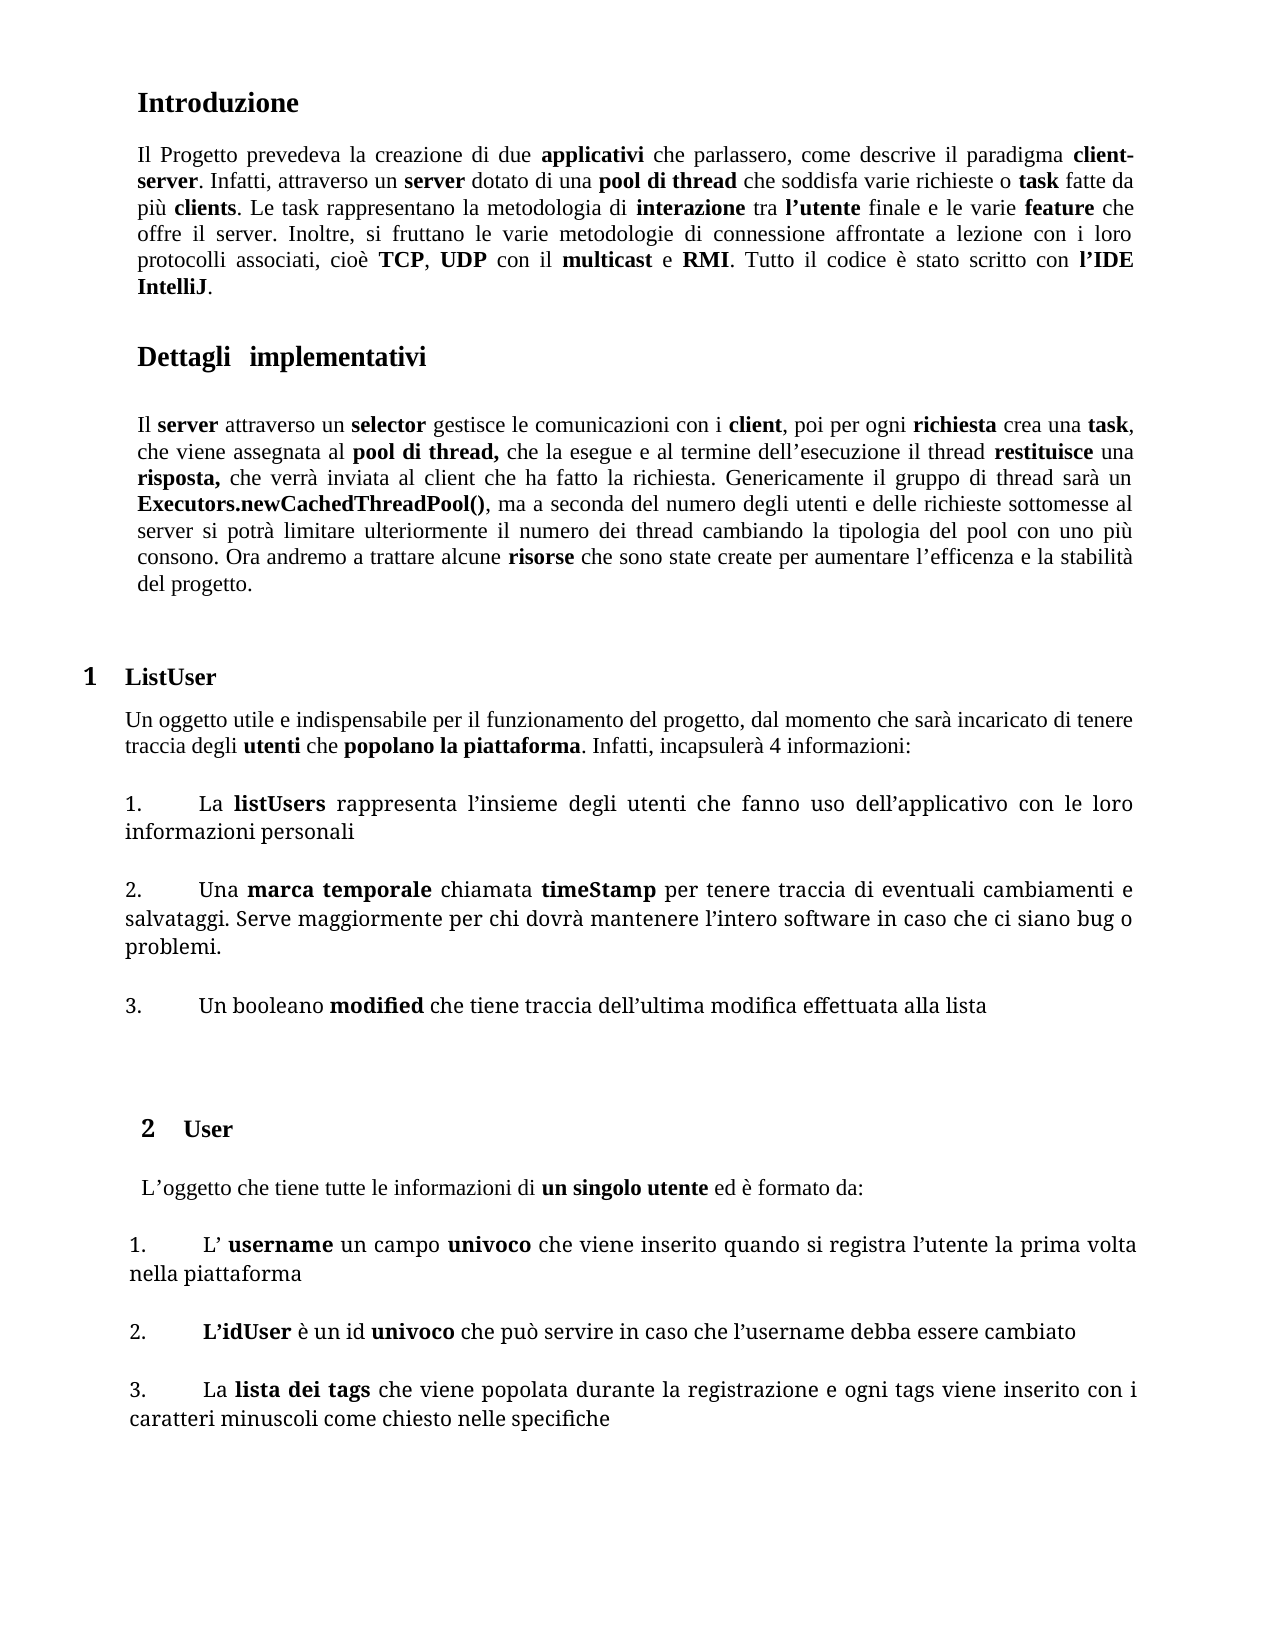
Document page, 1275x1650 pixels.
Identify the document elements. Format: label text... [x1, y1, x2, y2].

list Una marca temporale chiamata timeStamp per tenere traccia di eventuali cambiamenti e salvataggi. Serve maggiormente per chi dovrà mantenere l’intero software in caso che ci siano bug o problemi. [125, 876, 1134, 961]
list La listUsers rappresenta l’insieme degli utenti che fanno uso dell’applicativo con le loro informazioni personali [125, 789, 1134, 846]
list L’ username un campo univoco che viene inserito quando si registra l’utente la prima volta nella piattaforma [129, 1231, 1138, 1287]
subtitle Dettagli implementativi [137, 339, 1146, 372]
text Il Progetto prevedeva la creazione di due applicativi che parlassero, come descrive il paradigma client-server. Infatti, attraverso un server dotato di una pool di thread che soddisfa varie richieste o task fatte da più clients. Le task rappresentano la metodologia di interazione tra l’utente finale e le varie feature che offre il server. Inoltre, si fruttano le varie metodologie di connessione affrontate a lezione con i loro protocolli associati, cioè TCP, UDP con il multicast e RMI. Tutto il codice è stato scritto con l’IDE IntelliJ. [137, 141, 1134, 299]
text Il server attraverso un selector gestisce le comunicazioni con i client, poi per ogni richiesta crea una task, che viene assegnata al pool di thread, che la esegue e al termine dell’esecuzione il thread restituisce una risposta, che verrà inviata al client che ha fatto la richiesta. Genericamente il gruppo di thread sarà un Executors.newCachedThreadPool(), ma a seconda del numero degli utenti e delle richieste sottomesse al server si potrà limitare ulteriormente il numero dei thread cambiando la tipologia del pool con uno più consono. Ora andremo a trattare alcune risorse che sono state create per aumentare l’efficenza e la stabilità del progetto. [137, 411, 1134, 596]
text L’oggetto che tiene tutte le informazioni di un singolo utente ed è formato da: [141, 1174, 1138, 1201]
subtitle Introduzione [137, 85, 1146, 119]
list Un booleano modified che tiene traccia dell’ultima modifica effettuata alla lista [125, 991, 1134, 1019]
text Un oggetto utile e indispensabile per il funzionamento del progetto, dal momento che sarà incaricato di tenere traccia degli utenti che popolano la piattaforma. Infatti, incapsulerà 4 informazioni: [125, 706, 1134, 759]
list User [141, 1110, 1150, 1144]
list L’idUser è un id univoco che può servire in caso che l’username debba essere cambiato [129, 1317, 1138, 1346]
list ListUser [83, 659, 1146, 693]
list La lista dei tags che viene popolata durante la registrazione e ogni tags viene inserito con i caratteri minuscoli come chiesto nelle specifiche [129, 1376, 1138, 1432]
